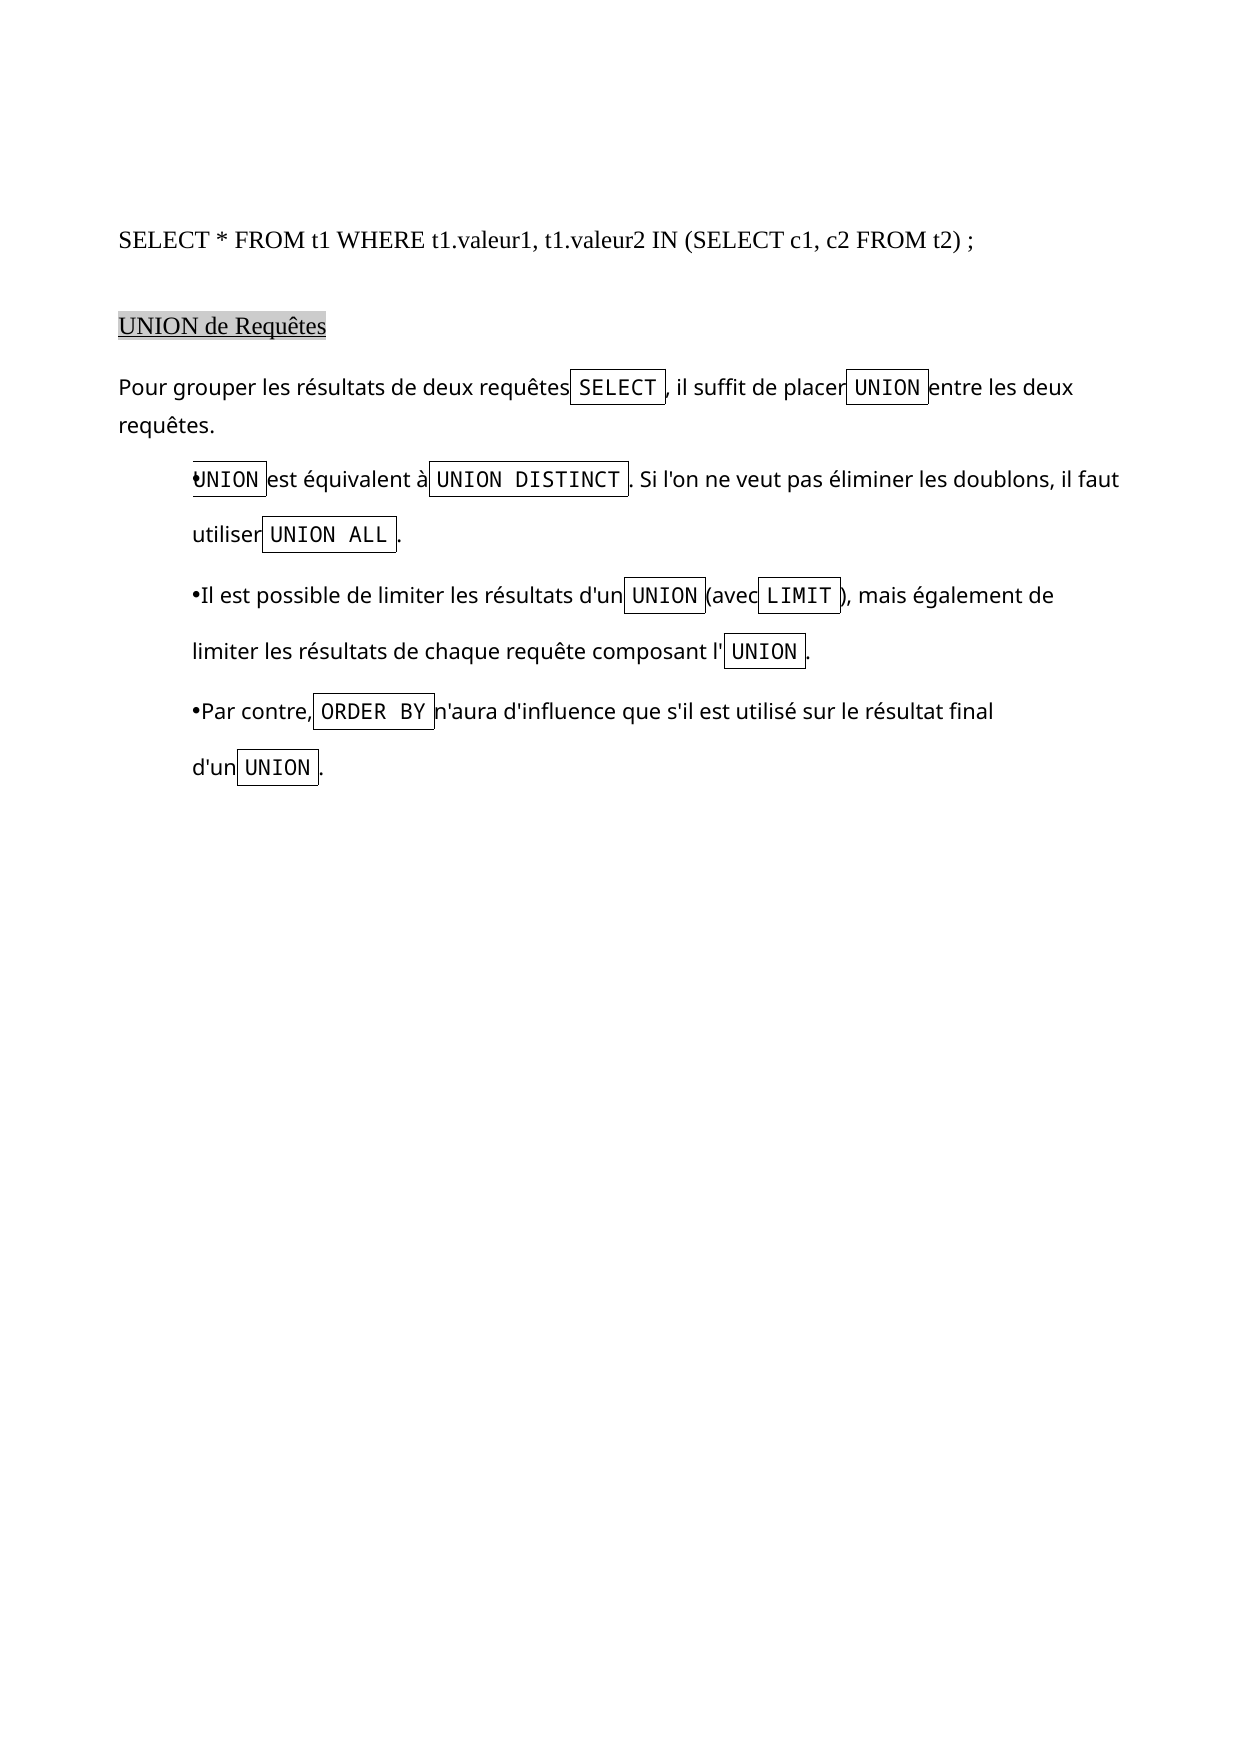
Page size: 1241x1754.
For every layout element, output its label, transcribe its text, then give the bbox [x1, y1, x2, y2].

list Par contre,ORDER BYn'aura d'influence que s'il est utilisé sur le résultat final d'unUNION. [118, 693, 1122, 785]
text Pour grouper les résultats de deux requêtesSELECT, il suffit de placerUNIONentre les deux requêtes. [118, 368, 1122, 440]
list UNIONest équivalent àUNION DISTINCT. Si l'on ne veut pas éliminer les doublons, il faut utiliserUNION ALL. [118, 461, 1122, 552]
text SELECT * FROM t1 WHERE t1.valeur1, t1.valeur2 IN (SELECT c1, c2 FROM t2) ; [118, 225, 1122, 253]
text UNION de Requêtes [118, 311, 1122, 340]
list Il est possible de limiter les résultats d'unUNION(avecLIMIT), mais également de limiter les résultats de chaque requête composant l'UNION. [118, 577, 1122, 668]
